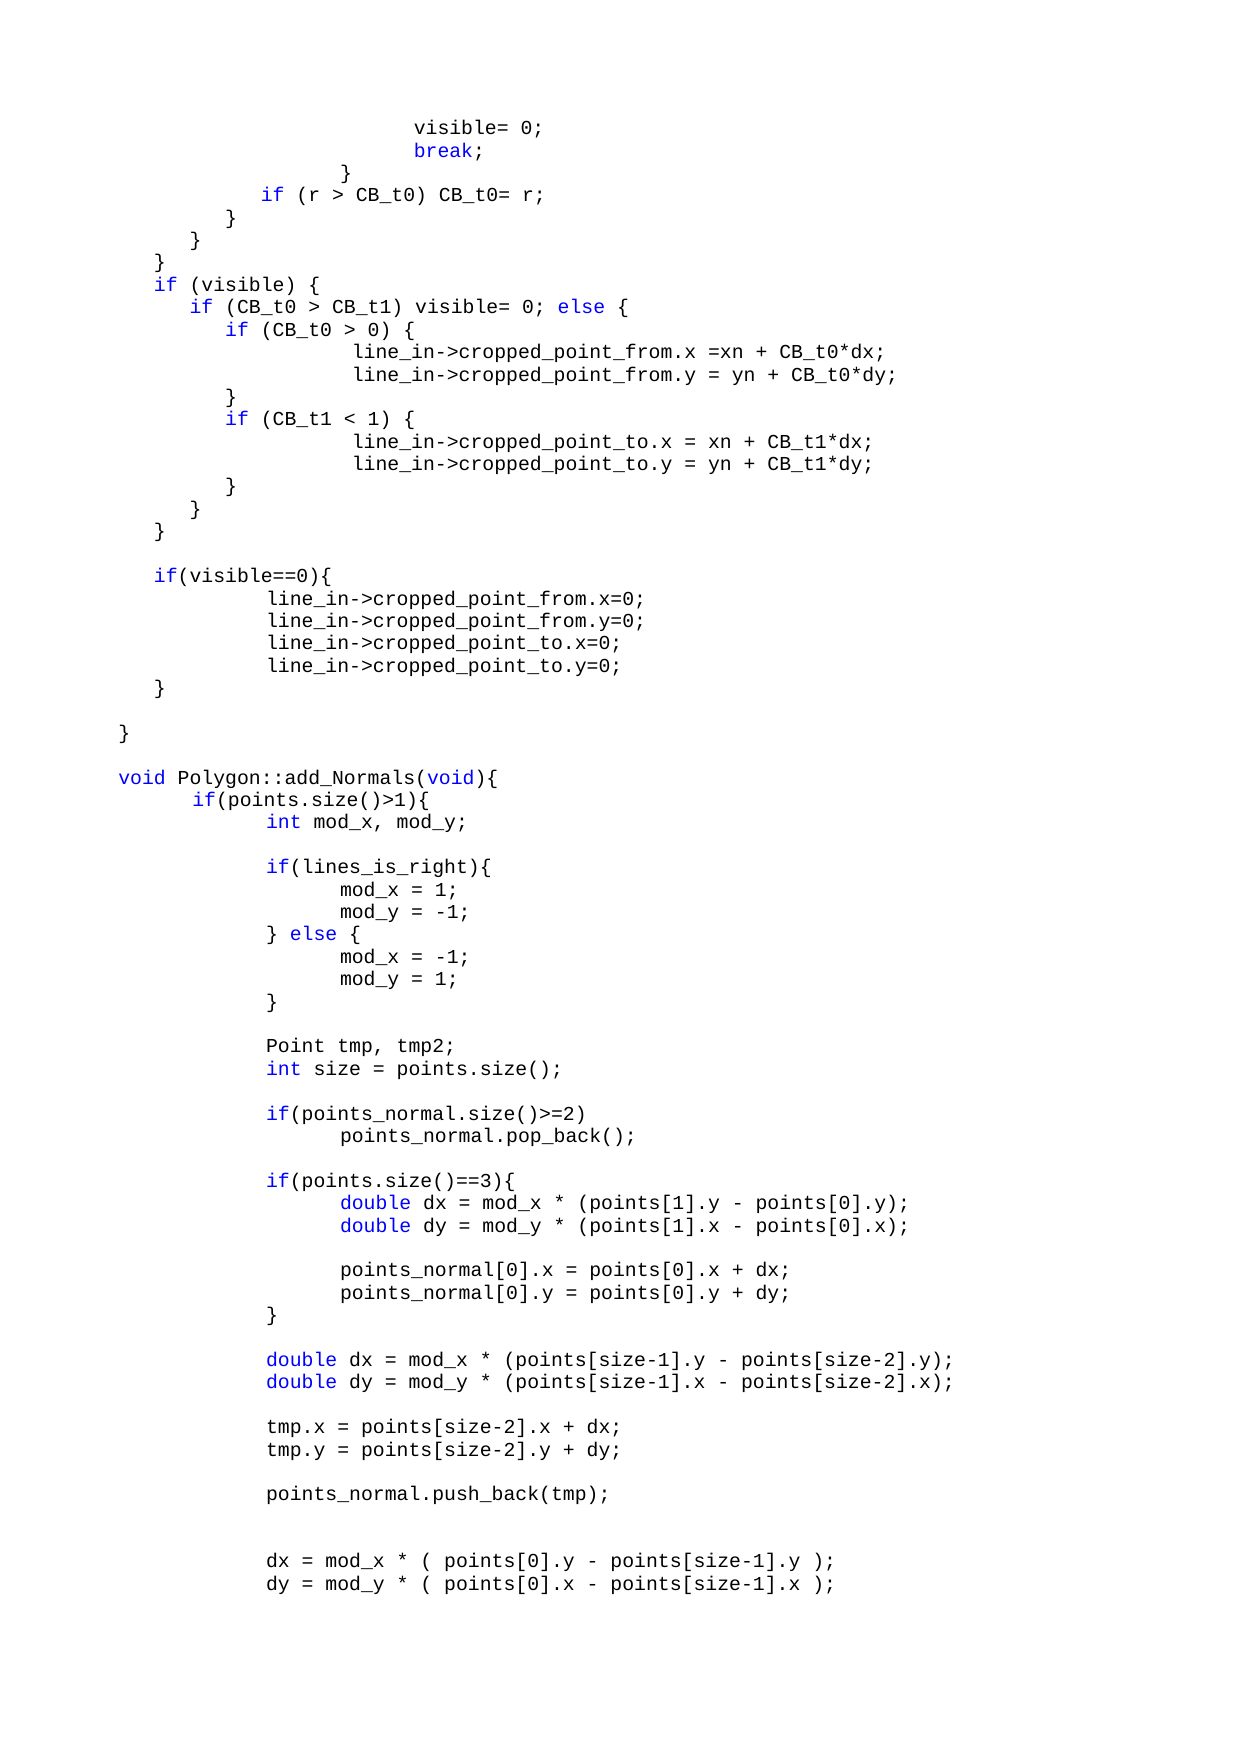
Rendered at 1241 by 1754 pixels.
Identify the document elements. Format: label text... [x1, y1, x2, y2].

text tmp.x = points[size-2].x + dx; [118, 1417, 1122, 1439]
text } [118, 499, 1122, 521]
text if(lines_is_right){ [118, 857, 1122, 879]
text } [118, 252, 1122, 275]
text if (CB_t0 > CB_t1) visible= 0; else { [118, 297, 1122, 320]
text } else { [118, 924, 1122, 947]
text } [118, 163, 1122, 185]
text int mod_x, mod_y; [118, 812, 1122, 835]
text } [118, 476, 1122, 499]
text if(points.size()==3){ [118, 1171, 1122, 1193]
text tmp.y = points[size-2].y + dy; [118, 1439, 1122, 1462]
text } [118, 387, 1122, 409]
text } [118, 723, 1122, 745]
text } [118, 1305, 1122, 1327]
text double dy = mod_y * (points[1].x - points[0].x); [118, 1216, 1122, 1238]
text line_in->cropped_point_from.x=0; [118, 588, 1122, 611]
text dx = mod_x * ( points[0].y - points[size-1].y ); [118, 1551, 1122, 1574]
text void Polygon::add_Normals(void){ [118, 768, 1122, 790]
text } [118, 678, 1122, 700]
text mod_y = 1; [118, 969, 1122, 992]
text line_in->cropped_point_from.x =xn + CB_t0*dx; [118, 342, 1122, 364]
text } [118, 208, 1122, 230]
text double dy = mod_y * (points[size-1].x - points[size-2].x); [118, 1372, 1122, 1395]
text if(points.size()>1){ [118, 790, 1122, 812]
text Point tmp, tmp2; [118, 1036, 1122, 1059]
text points_normal[0].y = points[0].y + dy; [118, 1283, 1122, 1305]
text int size = points.size(); [118, 1059, 1122, 1081]
text line_in->cropped_point_to.x=0; [118, 633, 1122, 656]
text mod_x = 1; [118, 879, 1122, 902]
text if (r > CB_t0) CB_t0= r; [118, 185, 1122, 208]
text if (visible) { [118, 275, 1122, 297]
text dy = mod_y * ( points[0].x - points[size-1].x ); [118, 1574, 1122, 1596]
text } [118, 992, 1122, 1014]
text if(points_normal.size()>=2) [118, 1103, 1122, 1126]
text line_in->cropped_point_to.y = yn + CB_t1*dy; [118, 454, 1122, 476]
text break; [118, 141, 1122, 163]
text } [118, 230, 1122, 252]
text double dx = mod_x * (points[size-1].y - points[size-2].y); [118, 1350, 1122, 1372]
text line_in->cropped_point_from.y = yn + CB_t0*dy; [118, 364, 1122, 387]
text points_normal[0].x = points[0].x + dx; [118, 1260, 1122, 1283]
text points_normal.push_back(tmp); [118, 1484, 1122, 1507]
text points_normal.pop_back(); [118, 1126, 1122, 1148]
text if (CB_t0 > 0) { [118, 320, 1122, 342]
text line_in->cropped_point_from.y=0; [118, 611, 1122, 633]
text if (CB_t1 < 1) { [118, 409, 1122, 432]
text line_in->cropped_point_to.x = xn + CB_t1*dx; [118, 432, 1122, 454]
text mod_x = -1; [118, 947, 1122, 969]
text if(visible==0){ [118, 566, 1122, 588]
text visible= 0; [118, 118, 1122, 141]
text line_in->cropped_point_to.y=0; [118, 656, 1122, 678]
text mod_y = -1; [118, 902, 1122, 924]
text double dx = mod_x * (points[1].y - points[0].y); [118, 1193, 1122, 1216]
text } [118, 521, 1122, 544]
